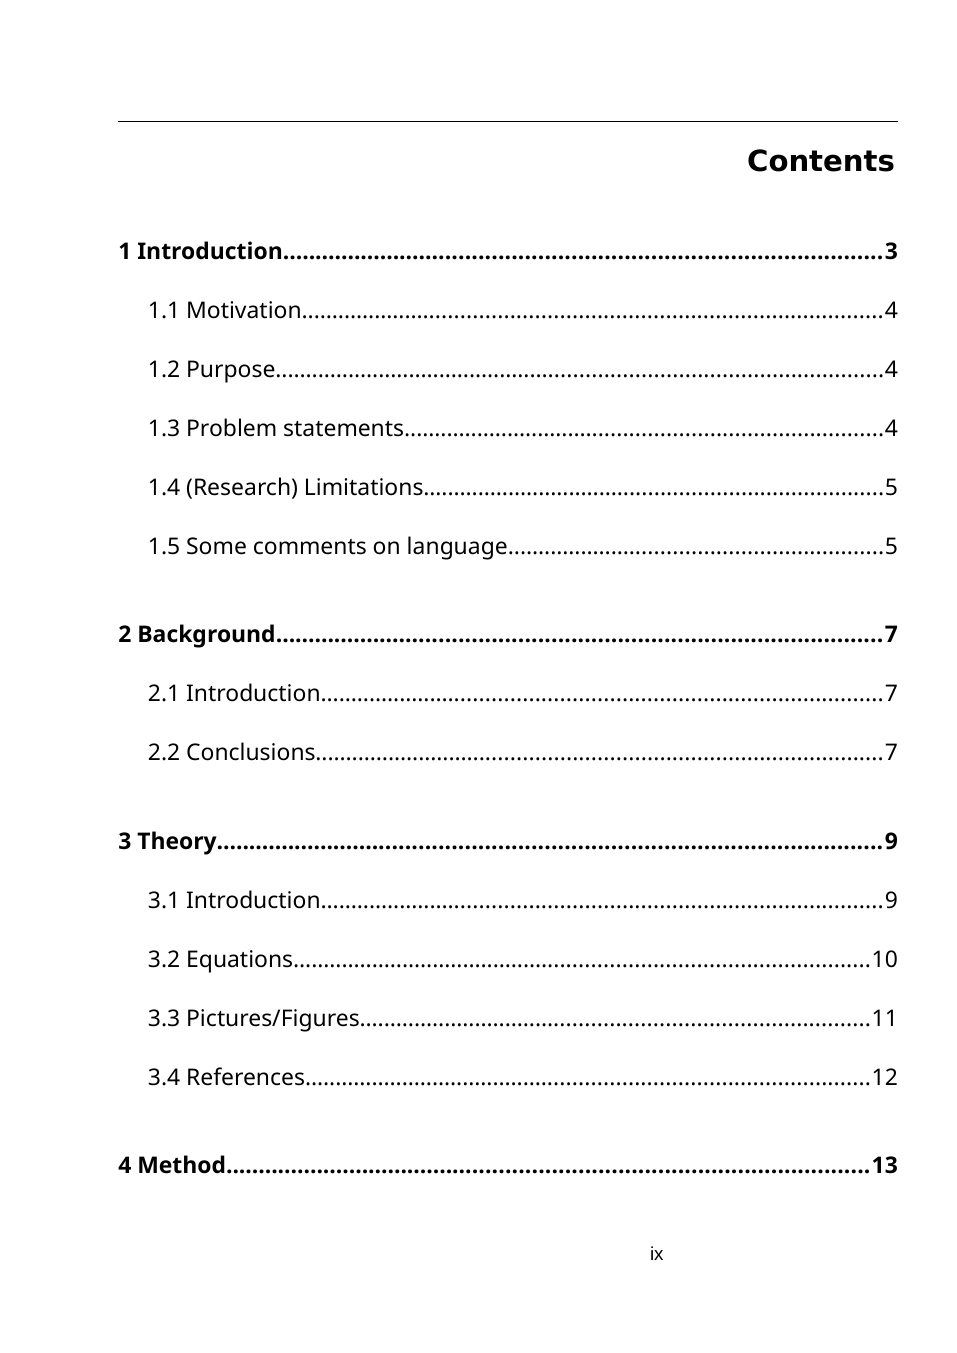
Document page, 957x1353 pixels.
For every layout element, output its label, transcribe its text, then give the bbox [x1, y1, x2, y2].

subtitle Contents [118, 122, 898, 181]
list Introduction 3 [118, 223, 898, 266]
text 3.2 Equations 10 [148, 915, 898, 974]
text 3.1 Introduction 9 [148, 856, 898, 915]
text 1.4 (Research) Limitations 5 [148, 443, 898, 502]
text 3.4 References 12 [148, 1033, 898, 1092]
text 2.2 Conclusions 7 [148, 708, 898, 767]
list Background 7 [118, 591, 898, 649]
list Method 13 [118, 1121, 898, 1180]
text 1.1 Motivation 4 [148, 266, 898, 325]
text 2.1 Introduction 7 [148, 649, 898, 708]
text 1.2 Purpose 4 [148, 325, 898, 384]
list Theory 9 [118, 797, 898, 856]
text 1.5 Some comments on language 5 [148, 502, 898, 561]
text 3.3 Pictures/Figures 11 [148, 974, 898, 1033]
text 1.3 Problem statements 4 [148, 384, 898, 443]
